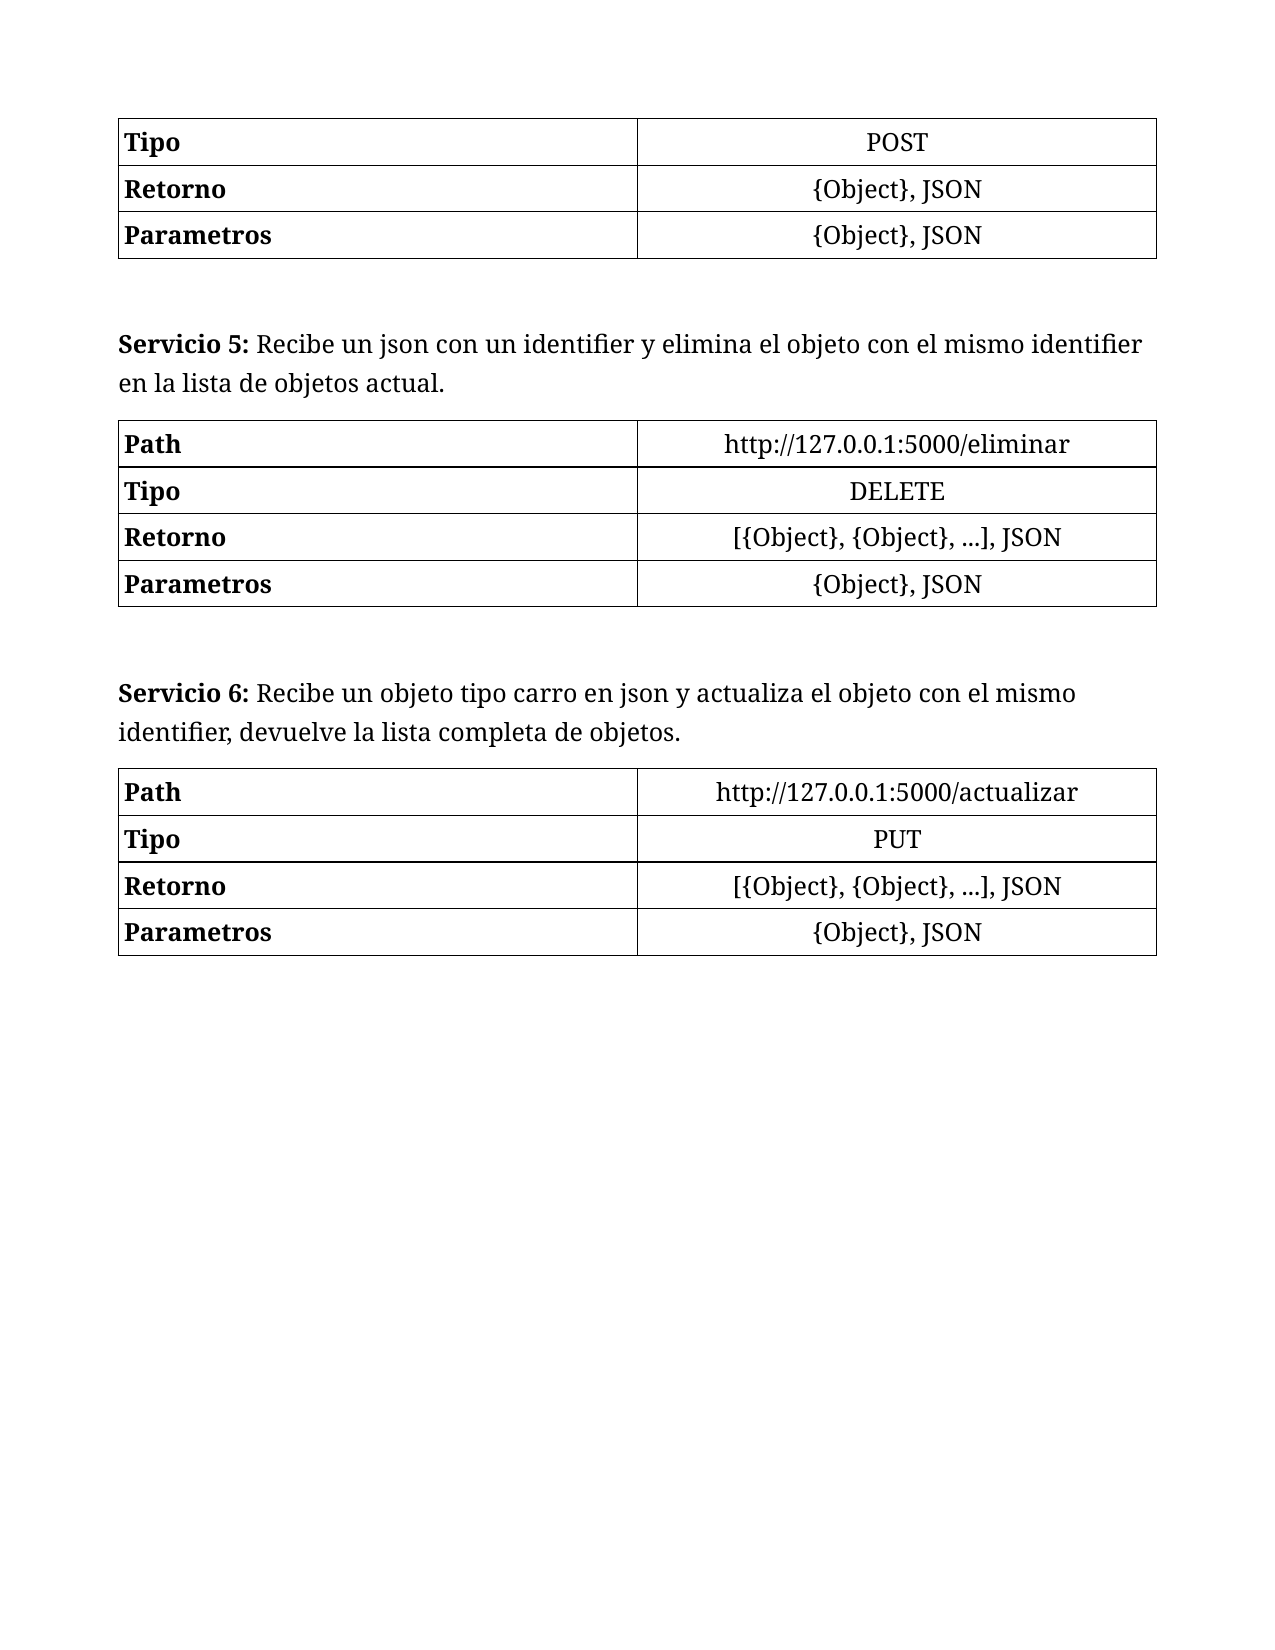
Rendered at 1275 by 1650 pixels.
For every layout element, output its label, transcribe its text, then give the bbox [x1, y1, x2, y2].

text Servicio 6: Recibe un objeto tipo carro en json y actualiza el objeto con el mismo identifier, devuelve la lista completa de objetos. [118, 675, 1157, 748]
table_header http://127.0.0.1:5000/eliminar [638, 421, 1156, 466]
table_cell POST [638, 119, 1156, 165]
table_cell Tipo [119, 468, 637, 513]
table_cell Tipo [119, 119, 637, 165]
table_header Path [119, 769, 637, 815]
table_cell Parametros [119, 561, 637, 606]
table_cell [{Object}, {Object}, ...], JSON [638, 514, 1156, 559]
table_cell {Object}, JSON [638, 909, 1156, 954]
text Servicio 5: Recibe un json con un identifier y elimina el objeto con el mismo identifier en la lista de objetos actual. [118, 327, 1157, 400]
table_cell {Object}, JSON [638, 212, 1156, 258]
table_cell {Object}, JSON [638, 561, 1156, 606]
table_cell DELETE [638, 468, 1156, 513]
table_cell {Object}, JSON [638, 166, 1156, 211]
table_cell Retorno [119, 863, 637, 908]
table_header Path [119, 421, 637, 466]
table_cell Parametros [119, 909, 637, 954]
table_cell [{Object}, {Object}, ...], JSON [638, 863, 1156, 908]
table_cell Retorno [119, 166, 637, 211]
table_cell Retorno [119, 514, 637, 559]
table_cell PUT [638, 816, 1156, 861]
table_header http://127.0.0.1:5000/actualizar [638, 769, 1156, 815]
table_cell Parametros [119, 212, 637, 258]
table_cell Tipo [119, 816, 637, 861]
